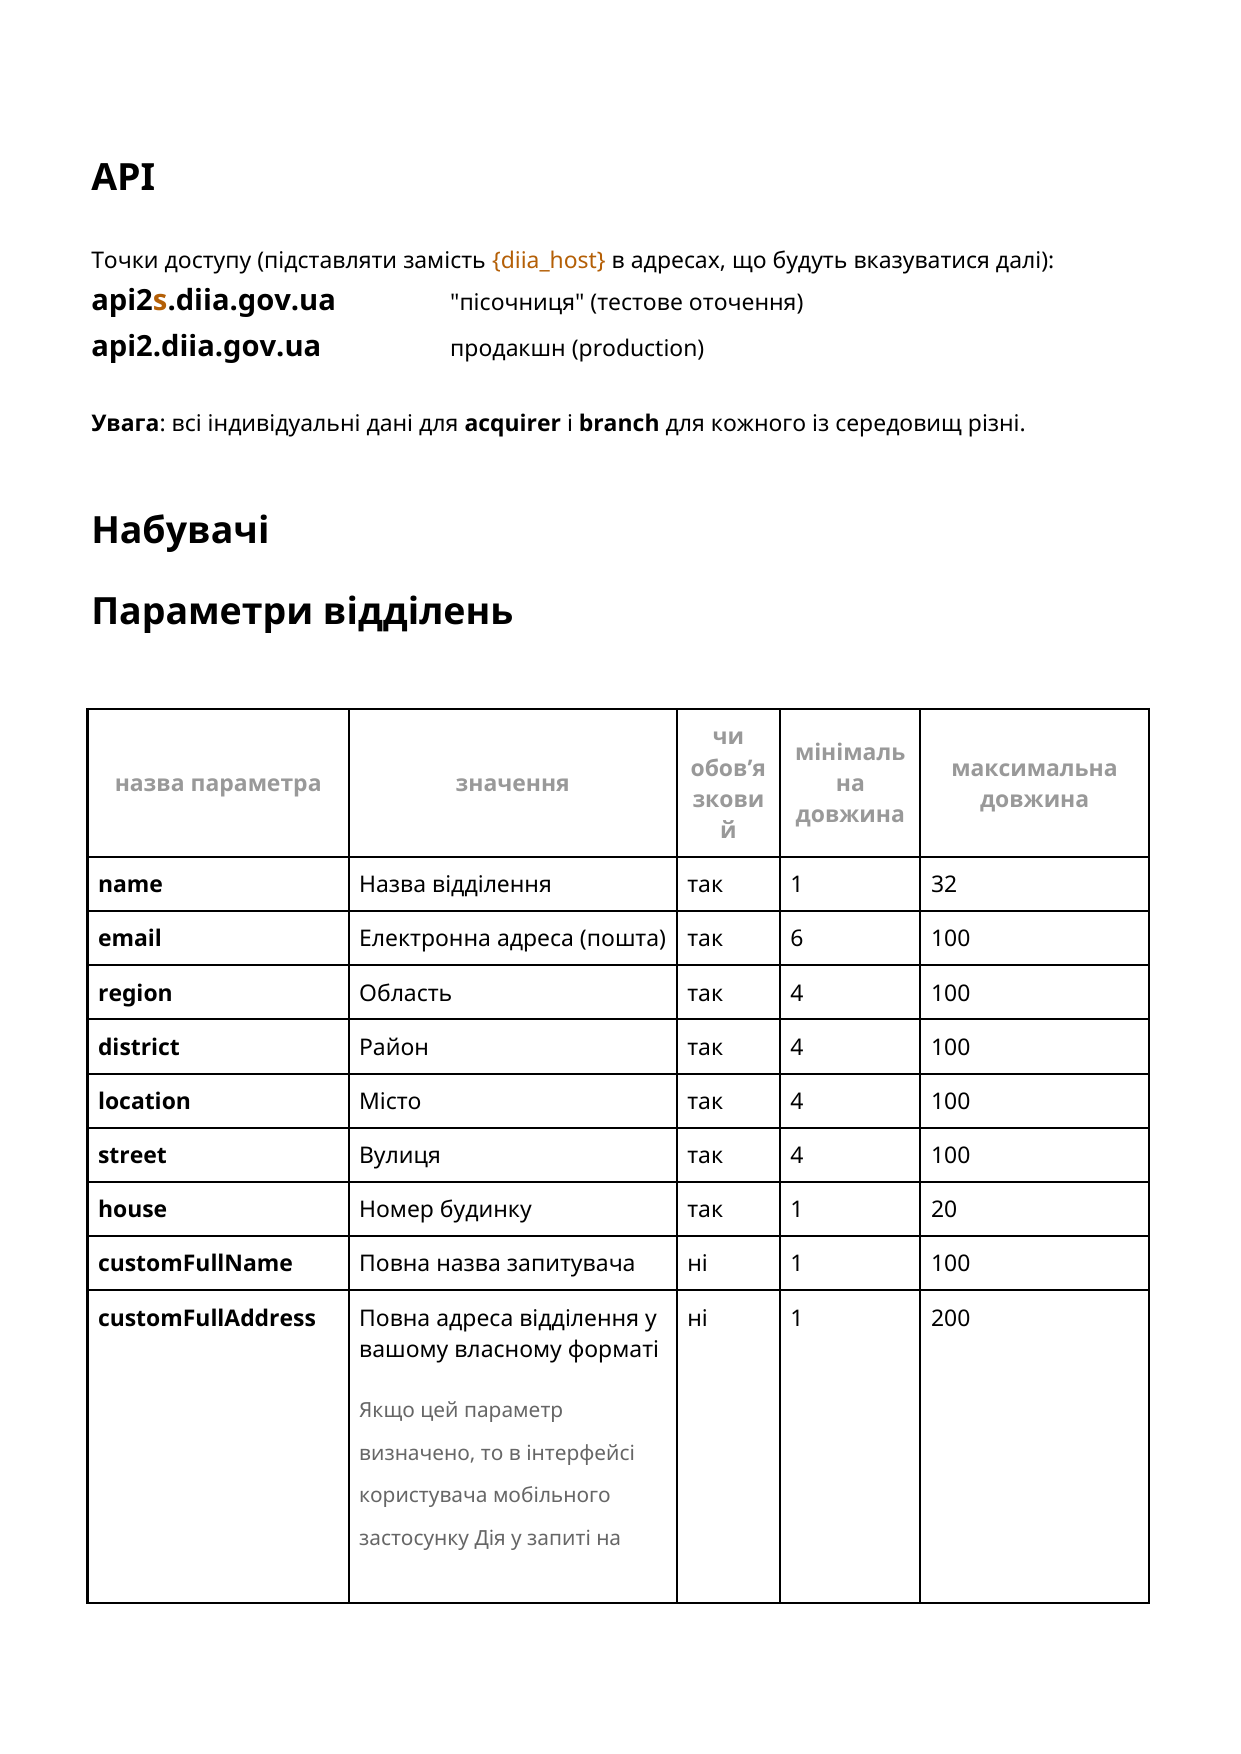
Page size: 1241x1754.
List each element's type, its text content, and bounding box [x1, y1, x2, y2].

table_cell Район [350, 1020, 676, 1072]
table_cell Електронна адреса (пошта) [350, 912, 676, 964]
table_cell 4 [781, 1129, 919, 1181]
table_cell так [678, 966, 779, 1018]
table_cell 1 [781, 1183, 919, 1235]
table_cell ні [678, 1291, 779, 1602]
text Увага: всі індивідуальні дані для acquirer і branch для кожного із середовищ різні. [91, 407, 1094, 438]
table_cell Назва відділення [350, 858, 676, 910]
text Точки доступу (підставляти замість {diia_host} в адресах, що будуть вказуватися далі): [91, 244, 1094, 275]
table_cell region [89, 966, 348, 1018]
table_cell customFullAddress [89, 1291, 348, 1602]
table_cell district [89, 1020, 348, 1072]
table_cell 100 [921, 1129, 1148, 1181]
table_cell так [678, 1020, 779, 1072]
table_cell так [678, 858, 779, 910]
table_cell customFullName [89, 1237, 348, 1289]
table_header назва параметра [89, 710, 348, 856]
table_cell ні [678, 1237, 779, 1289]
table_header чи обов’язковий [678, 710, 779, 856]
subtitle API [91, 150, 1094, 201]
table_cell 1 [781, 1291, 919, 1602]
table_cell 4 [781, 966, 919, 1018]
subtitle Параметри відділень [91, 584, 1094, 635]
table_cell 4 [781, 1075, 919, 1127]
table_cell Повна назва запитувача [350, 1237, 676, 1289]
table_cell 200 [921, 1291, 1148, 1602]
table_cell так [678, 1183, 779, 1235]
table_cell house [89, 1183, 348, 1235]
table_header значення [350, 710, 676, 856]
table_header мінімальна довжина [781, 710, 919, 856]
table_cell 32 [921, 858, 1148, 910]
table_cell 100 [921, 1237, 1148, 1289]
text api2.diia.gov.ua продакшн (production) [91, 325, 1094, 365]
table_cell так [678, 1129, 779, 1181]
table_cell 100 [921, 912, 1148, 964]
table_cell Область [350, 966, 676, 1018]
table_header максимальна довжина [921, 710, 1148, 856]
table_cell так [678, 1075, 779, 1127]
table_cell Номер будинку [350, 1183, 676, 1235]
table_cell 100 [921, 1020, 1148, 1072]
table_cell 6 [781, 912, 919, 964]
table_cell street [89, 1129, 348, 1181]
table_cell 1 [781, 858, 919, 910]
table_cell 100 [921, 1075, 1148, 1127]
table_cell Повна адреса відділення у вашому власному форматі Якщо цей параметр визначено, то в інтерфейсі користувача мобільного застосунку Дія у запиті на [350, 1291, 676, 1602]
table_cell location [89, 1075, 348, 1127]
table_cell Вулиця [350, 1129, 676, 1181]
table_cell 1 [781, 1237, 919, 1289]
table_cell 20 [921, 1183, 1148, 1235]
table_cell name [89, 858, 348, 910]
table_cell email [89, 912, 348, 964]
table_cell Місто [350, 1075, 676, 1127]
text api2s.diia.gov.ua "пісочниця" (тестове оточення) [91, 279, 1094, 319]
table_cell 4 [781, 1020, 919, 1072]
table_cell 100 [921, 966, 1148, 1018]
table_cell так [678, 912, 779, 964]
subtitle Набувачі [91, 503, 1094, 554]
